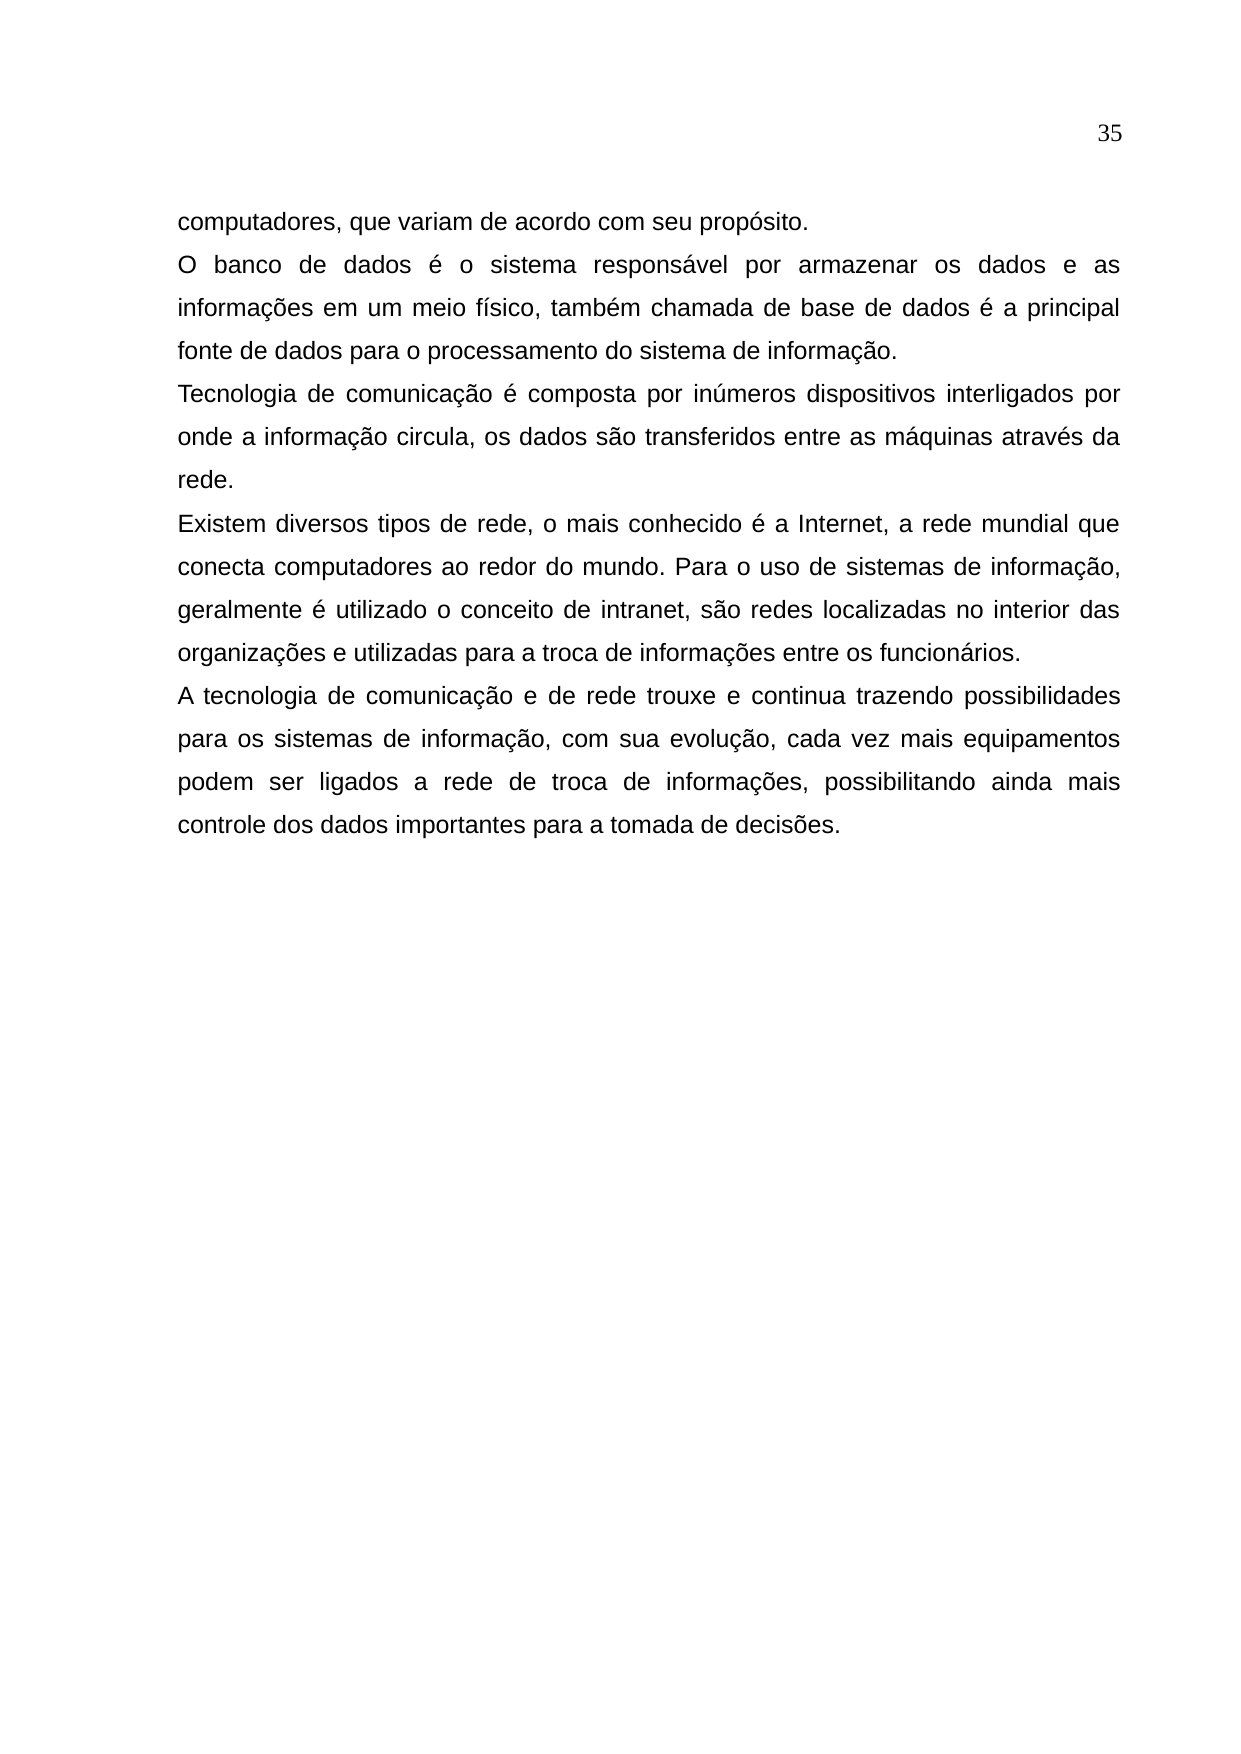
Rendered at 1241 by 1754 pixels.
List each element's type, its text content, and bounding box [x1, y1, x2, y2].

text O banco de dados é o sistema responsável por armazenar os dados e as informações em um meio físico, também chamada de base de dados é a principal fonte de dados para o processamento do sistema de informação. [177, 250, 1122, 365]
text Tecnologia de comunicação é composta por inúmeros dispositivos interligados por onde a informação circula, os dados são transferidos entre as máquinas através da rede. [177, 379, 1122, 494]
text Existem diversos tipos de rede, o mais conhecido é a Internet, a rede mundial que conecta computadores ao redor do mundo. Para o uso de sistemas de informação, geralmente é utilizado o conceito de intranet, são redes localizadas no interior das organizações e utilizadas para a troca de informações entre os funcionários. [177, 508, 1122, 667]
text A tecnologia de comunicação e de rede trouxe e continua trazendo possibilidades para os sistemas de informação, com sua evolução, cada vez mais equipamentos podem ser ligados a rede de troca de informações, possibilitando ainda mais controle dos dados importantes para a tomada de decisões. [177, 681, 1122, 839]
text computadores, que variam de acordo com seu propósito. [177, 207, 1122, 235]
